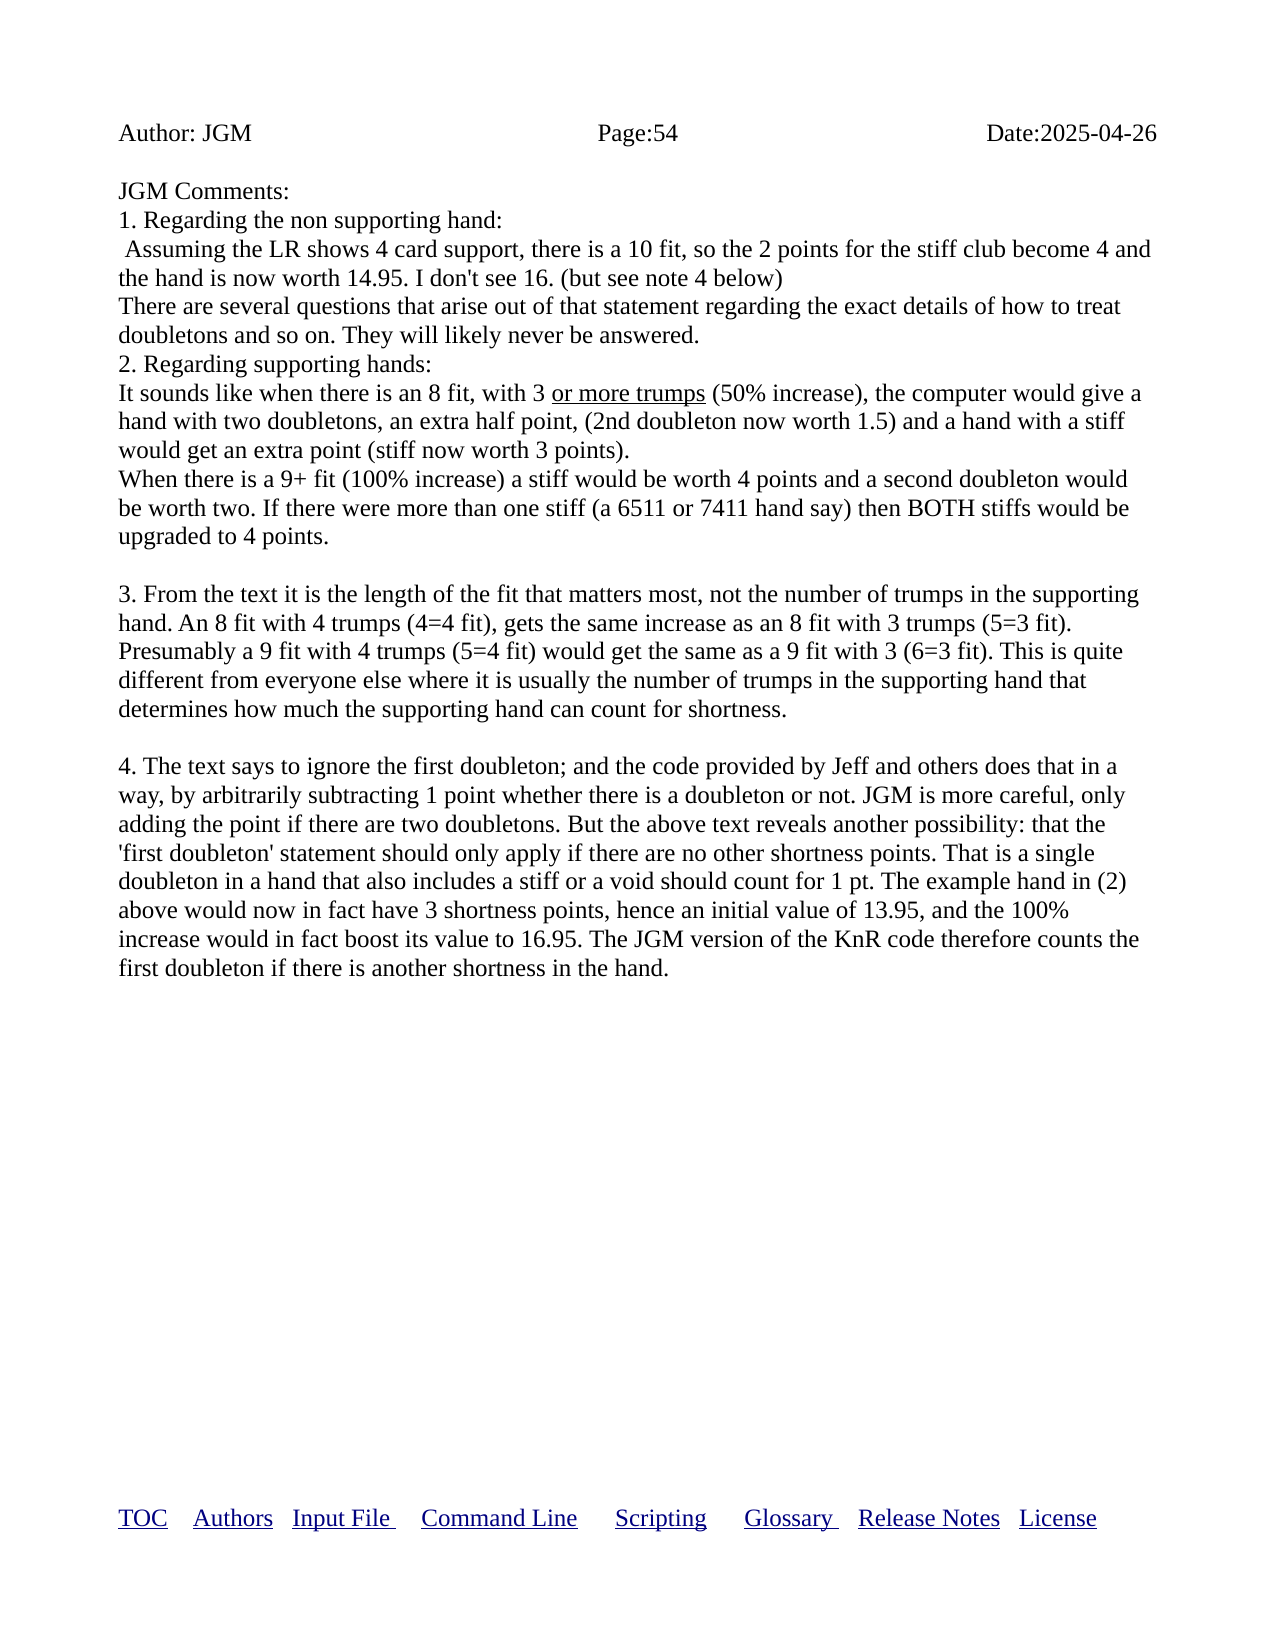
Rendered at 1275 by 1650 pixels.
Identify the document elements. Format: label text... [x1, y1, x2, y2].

text 4. The text says to ignore the first doubleton; and the code provided by Jeff and others does that in a way, by arbitrarily subtracting 1 point whether there is a doubleton or not. JGM is more careful, only adding the point if there are two doubletons. But the above text reveals another possibility: that the 'first doubleton' statement should only apply if there are no other shortness points. That is a single doubleton in a hand that also includes a stiff or a void should count for 1 pt. The example hand in (2) above would now in fact have 3 shortness points, hence an initial value of 13.95, and the 100% increase would in fact boost its value to 16.95. The JGM version of the KnR code therefore counts the first doubleton if there is another shortness in the hand. [118, 751, 1157, 981]
text 3. From the text it is the length of the fit that matters most, not the number of trumps in the supporting hand. An 8 fit with 4 trumps (4=4 fit), gets the same increase as an 8 fit with 3 trumps (5=3 fit). Presumably a 9 fit with 4 trumps (5=4 fit) would get the same as a 9 fit with 3 (6=3 fit). This is quite different from everyone else where it is usually the number of trumps in the supporting hand that determines how much the supporting hand can count for shortness. [118, 579, 1157, 723]
text JGM Comments: [118, 176, 1157, 205]
text There are several questions that arise out of that statement regarding the exact details of how to treat doubletons and so on. They will likely never be answered. [118, 291, 1157, 349]
text It sounds like when there is an 8 fit, with 3 or more trumps (50% increase), the computer would give a hand with two doubletons, an extra half point, (2nd doubleton now worth 1.5) and a hand with a stiff would get an extra point (stiff now worth 3 points). [118, 378, 1157, 464]
text 2. Regarding supporting hands: [118, 349, 1157, 378]
text When there is a 9+ fit (100% increase) a stiff would be worth 4 points and a second doubleton would be worth two. If there were more than one stiff (a 6511 or 7411 hand say) then BOTH stiffs would be upgraded to 4 points. [118, 464, 1157, 550]
text Assuming the LR shows 4 card support, there is a 10 fit, so the 2 points for the stiff club become 4 and the hand is now worth 14.95. I don't see 16. (but see note 4 below) [118, 234, 1157, 291]
text 1. Regarding the non supporting hand: [118, 205, 1157, 234]
